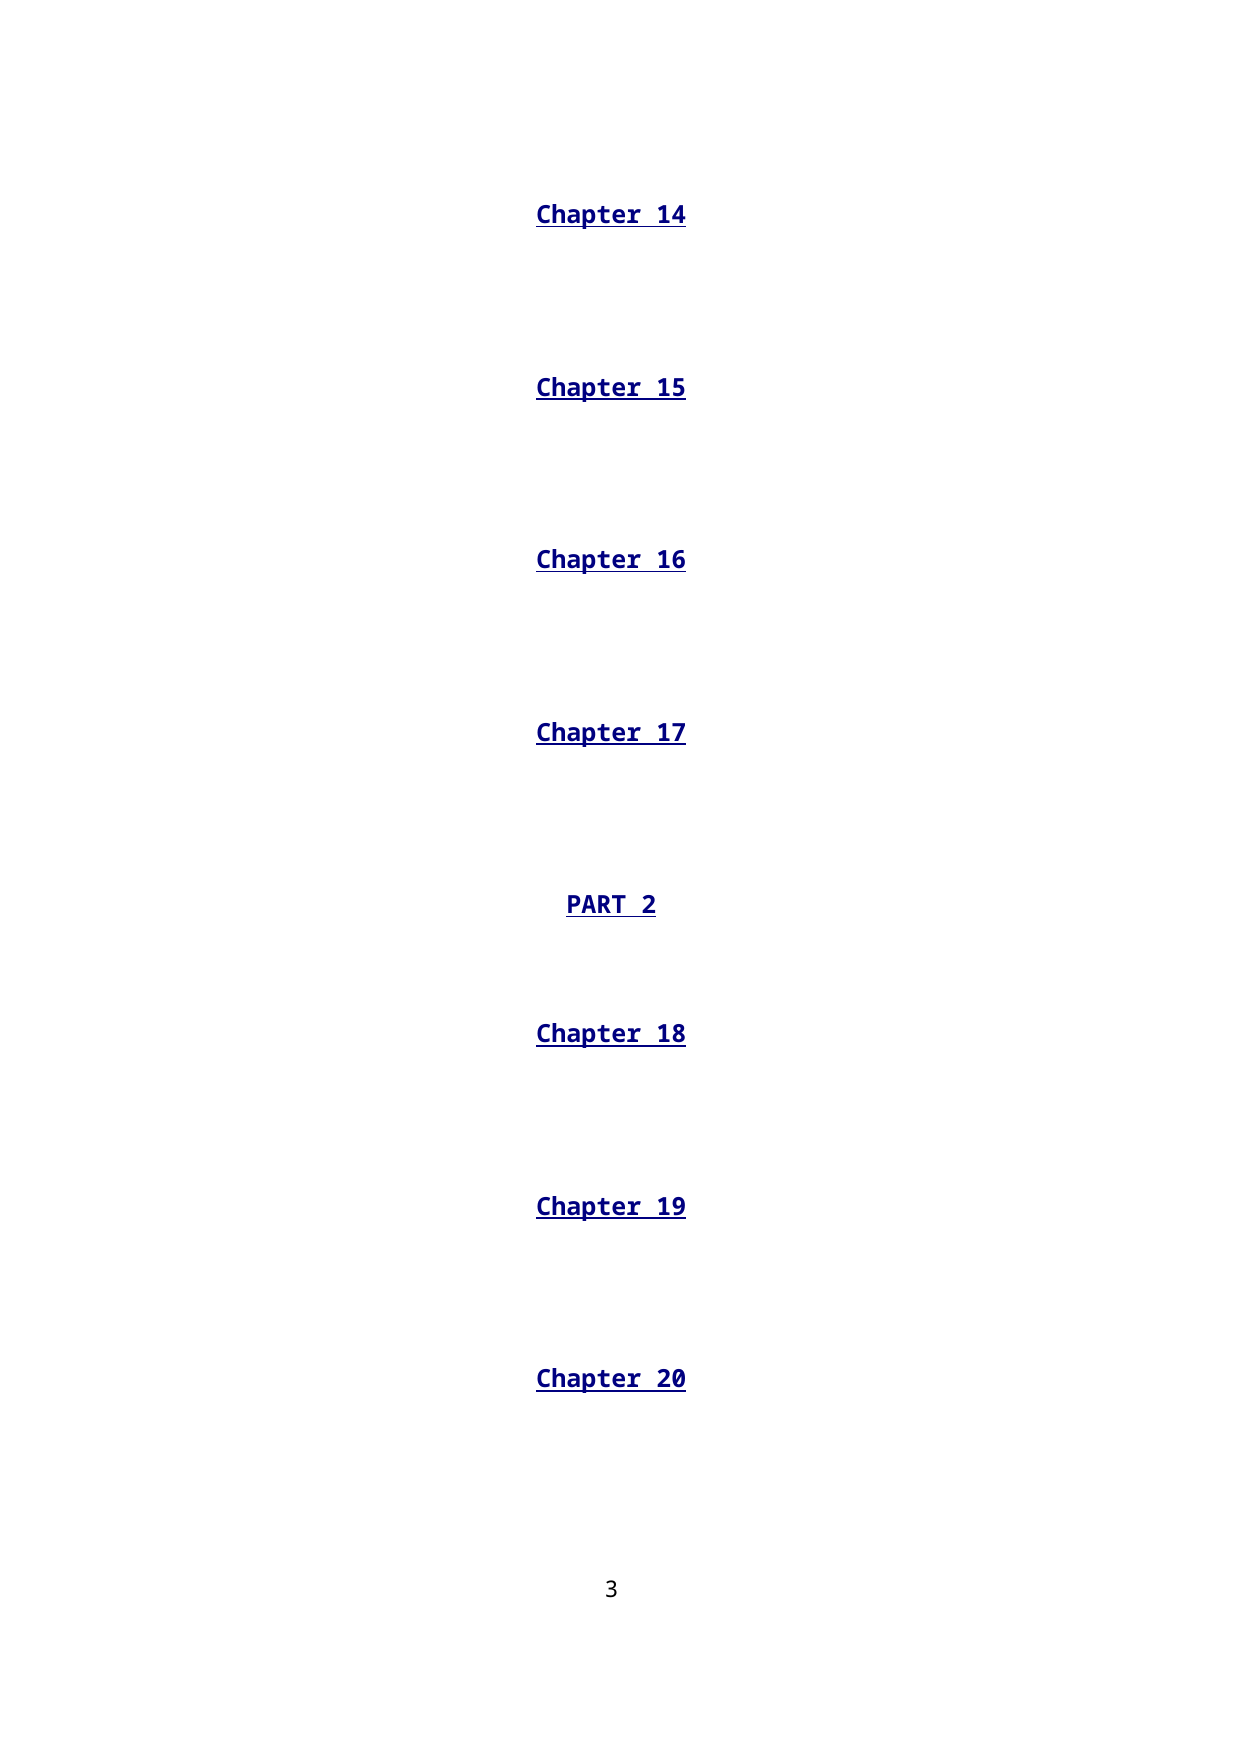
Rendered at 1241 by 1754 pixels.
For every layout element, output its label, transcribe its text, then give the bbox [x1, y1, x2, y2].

subtitle Chapter 15 [159, 361, 1063, 404]
subtitle Chapter 14 [159, 189, 1063, 232]
subtitle Part 2 [159, 879, 1063, 922]
subtitle Chapter 18 [159, 1008, 1063, 1051]
subtitle Chapter 16 [159, 534, 1063, 577]
subtitle Chapter 17 [159, 706, 1063, 749]
subtitle Chapter 20 [159, 1353, 1063, 1396]
subtitle Chapter 19 [159, 1181, 1063, 1224]
